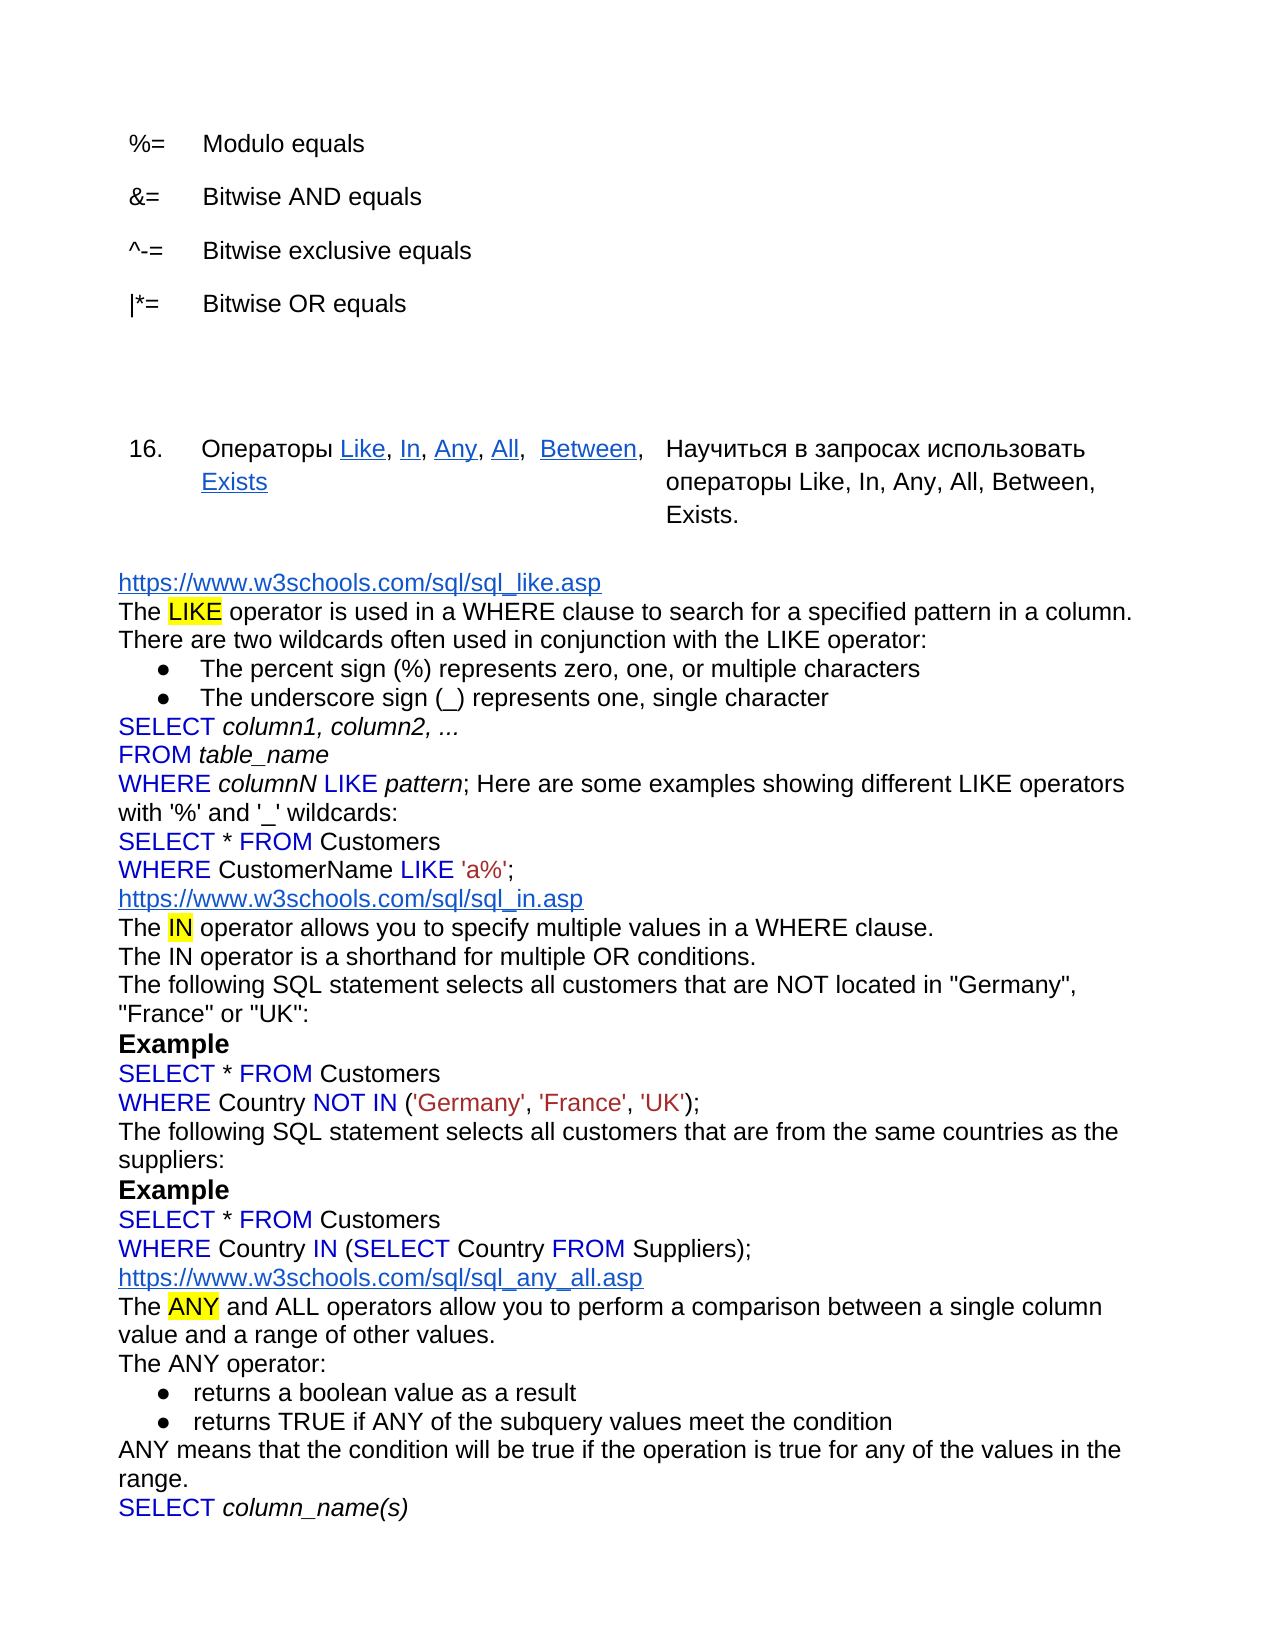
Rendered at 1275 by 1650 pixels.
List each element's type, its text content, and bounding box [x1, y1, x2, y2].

text SELECT * FROM Customers [118, 1059, 1157, 1088]
text The following SQL statement selects all customers that are NOT located in "Germany", "France" or "UK": [118, 970, 1157, 1028]
subtitle Example [118, 1028, 1157, 1059]
text ANY means that the condition will be true if the operation is true for any of the values in the range. [118, 1435, 1157, 1493]
text SELECT * FROM Customers [118, 1205, 1157, 1234]
table_cell &= [118, 172, 192, 225]
text SELECT * FROM Customers [118, 827, 1157, 855]
text The LIKE operator is used in a WHERE clause to search for a specified pattern in a column. [118, 597, 1157, 625]
text There are two wildcards often used in conjunction with the LIKE operator: [118, 625, 1157, 654]
text The ANY operator: [118, 1349, 1157, 1378]
table_cell Modulo equals [192, 118, 525, 172]
text https://www.w3schools.com/sql/sql_any_all.asp [118, 1263, 1157, 1292]
text The ANY and ALL operators allow you to perform a comparison between a single column value and a range of other values. [118, 1292, 1157, 1349]
list returns TRUE if ANY of the subquery values meet the condition [156, 1407, 1157, 1435]
table_cell Bitwise exclusive equals [192, 225, 525, 279]
list returns a boolean value as a result [156, 1378, 1157, 1407]
text WHERE Country NOT IN ('Germany', 'France', 'UK'); [118, 1088, 1157, 1117]
table_cell |*= [118, 279, 192, 395]
table_cell Bitwise OR equals [192, 279, 525, 395]
text FROM table_name [118, 740, 1157, 769]
text The following SQL statement selects all customers that are from the same countries as the suppliers: [118, 1117, 1157, 1174]
table_cell ^-= [118, 225, 192, 279]
text https://www.w3schools.com/sql/sql_like.asp [118, 568, 1157, 597]
text The IN operator allows you to specify multiple values in a WHERE clause. [118, 913, 1157, 942]
text The IN operator is a shorthand for multiple OR conditions. [118, 942, 1157, 970]
text WHERE Country IN (SELECT Country FROM Suppliers); [118, 1234, 1157, 1263]
table_cell Bitwise AND equals [192, 172, 525, 225]
subtitle Example [118, 1174, 1157, 1205]
text WHERE columnN LIKE pattern; Here are some examples showing different LIKE operators with '%' and '_' wildcards: [118, 769, 1157, 827]
table_header Операторы Like, In, Any, All, Between, Exists [191, 424, 655, 539]
list The underscore sign (_) represents one, single character [156, 683, 1157, 712]
text SELECT column_name(s) [118, 1493, 1157, 1522]
text WHERE CustomerName LIKE 'a%'; [118, 855, 1157, 884]
text https://www.w3schools.com/sql/sql_in.asp [118, 884, 1157, 913]
table_header 16. [118, 424, 191, 539]
table_header Научиться в запросах использовать операторы Like, In, Any, All, Between, Exists. [655, 424, 1120, 539]
table_cell %= [118, 118, 192, 172]
text SELECT column1, column2, ... [118, 712, 1157, 740]
list The percent sign (%) represents zero, one, or multiple characters [156, 654, 1157, 683]
